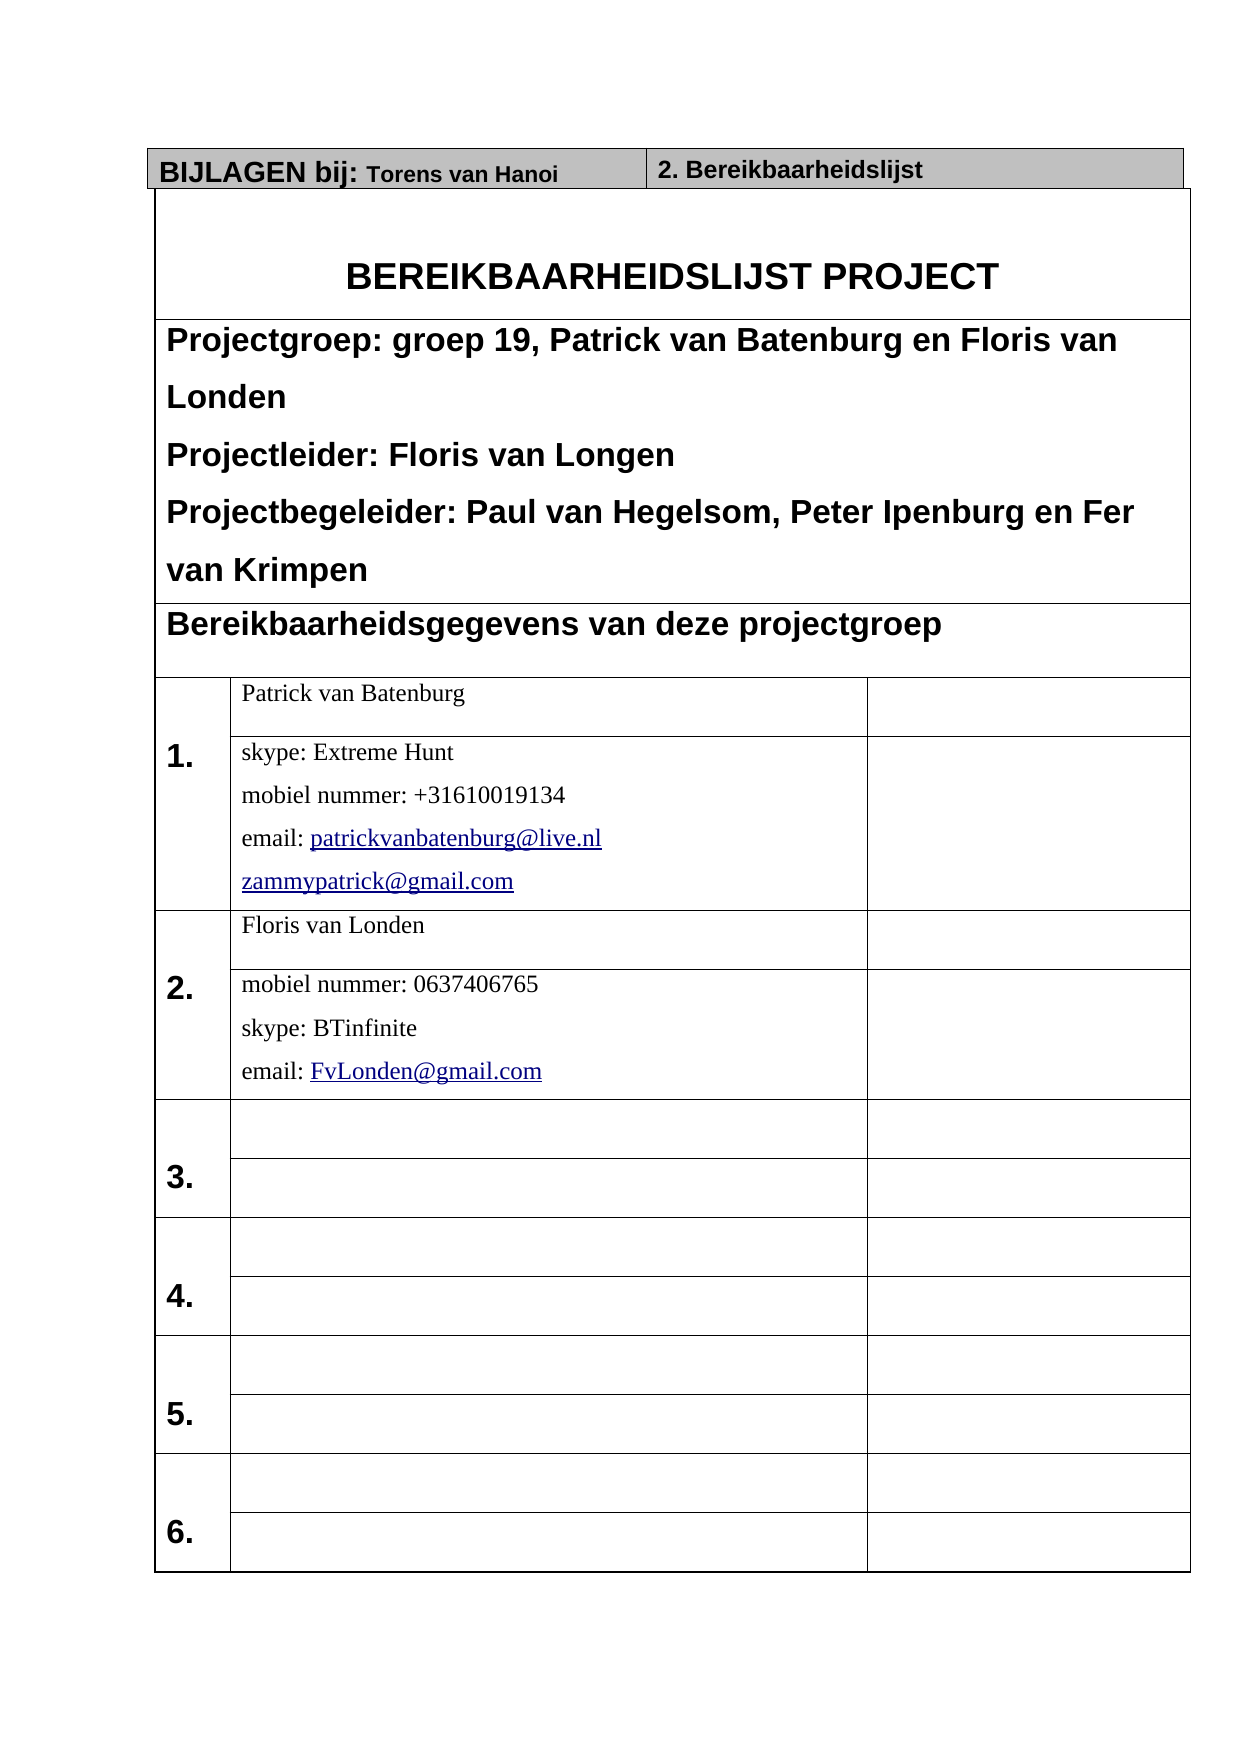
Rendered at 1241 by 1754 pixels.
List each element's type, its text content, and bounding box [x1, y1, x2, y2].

table_cell [231, 1336, 867, 1394]
table_cell Bereikbaarheidsgegevens van deze projectgroep [156, 604, 1190, 677]
table_cell [148, 319, 154, 603]
table_cell [868, 1454, 1190, 1512]
table_cell [148, 1512, 154, 1571]
table_cell [148, 910, 154, 968]
table_cell [148, 1276, 154, 1335]
table_cell [868, 678, 1190, 736]
table_cell BEREIKBAARHEIDSLIJST PROJECT [156, 189, 1190, 318]
table_cell [231, 1218, 867, 1276]
table_cell [148, 603, 154, 677]
table_cell mobiel nummer: 0637406765 skype: BTinfinite email: FvLonden@gmail.com [231, 970, 867, 1099]
table_cell [148, 1453, 154, 1512]
table_header [1184, 148, 1190, 188]
table_cell [148, 677, 154, 736]
table_cell [868, 1277, 1190, 1335]
table_cell 5. [156, 1336, 230, 1453]
table_cell [148, 1217, 154, 1276]
table_cell [148, 1158, 154, 1217]
table_header BIJLAGEN bij: Torens van Hanoi [148, 149, 646, 188]
table_cell [868, 1100, 1190, 1158]
table_cell [148, 1099, 154, 1158]
table_cell skype: Extreme Hunt mobiel nummer: +31610019134 email: patrickvanbatenburg@live.nl zammypatrick@gmail.com [231, 737, 867, 909]
table_cell [868, 1336, 1190, 1394]
table_cell [231, 1100, 867, 1158]
table_cell [231, 1454, 867, 1512]
table_cell [868, 911, 1190, 968]
table_cell 2. [156, 911, 230, 1099]
table_cell [231, 1513, 867, 1571]
table_cell [868, 737, 1190, 909]
table_cell Projectgroep: groep 19, Patrick van Batenburg en Floris van Londen Projectleider: Floris van Longen Projectbegeleider: Paul van Hegelsom, Peter Ipenburg en Fer van Krimpen [156, 320, 1190, 603]
table_cell [231, 1277, 867, 1335]
table_cell 6. [156, 1454, 230, 1571]
table_cell [148, 1335, 154, 1394]
table_cell 3. [156, 1100, 230, 1217]
table_cell [868, 1395, 1190, 1453]
table_cell [868, 1513, 1190, 1571]
table_header 2. Bereikbaarheidslijst [647, 149, 1183, 188]
table_cell [868, 1218, 1190, 1276]
table_cell Floris van Londen [231, 911, 867, 968]
table_cell [868, 1159, 1190, 1217]
table_cell [148, 969, 154, 1099]
table_cell [148, 736, 154, 909]
table_cell [231, 1159, 867, 1217]
table_cell [231, 1395, 867, 1453]
table_cell [148, 189, 154, 318]
table_cell Patrick van Batenburg [231, 678, 867, 736]
table_cell 4. [156, 1218, 230, 1335]
table_cell [868, 970, 1190, 1099]
table_cell [148, 1394, 154, 1453]
table_cell 1. [156, 678, 230, 909]
